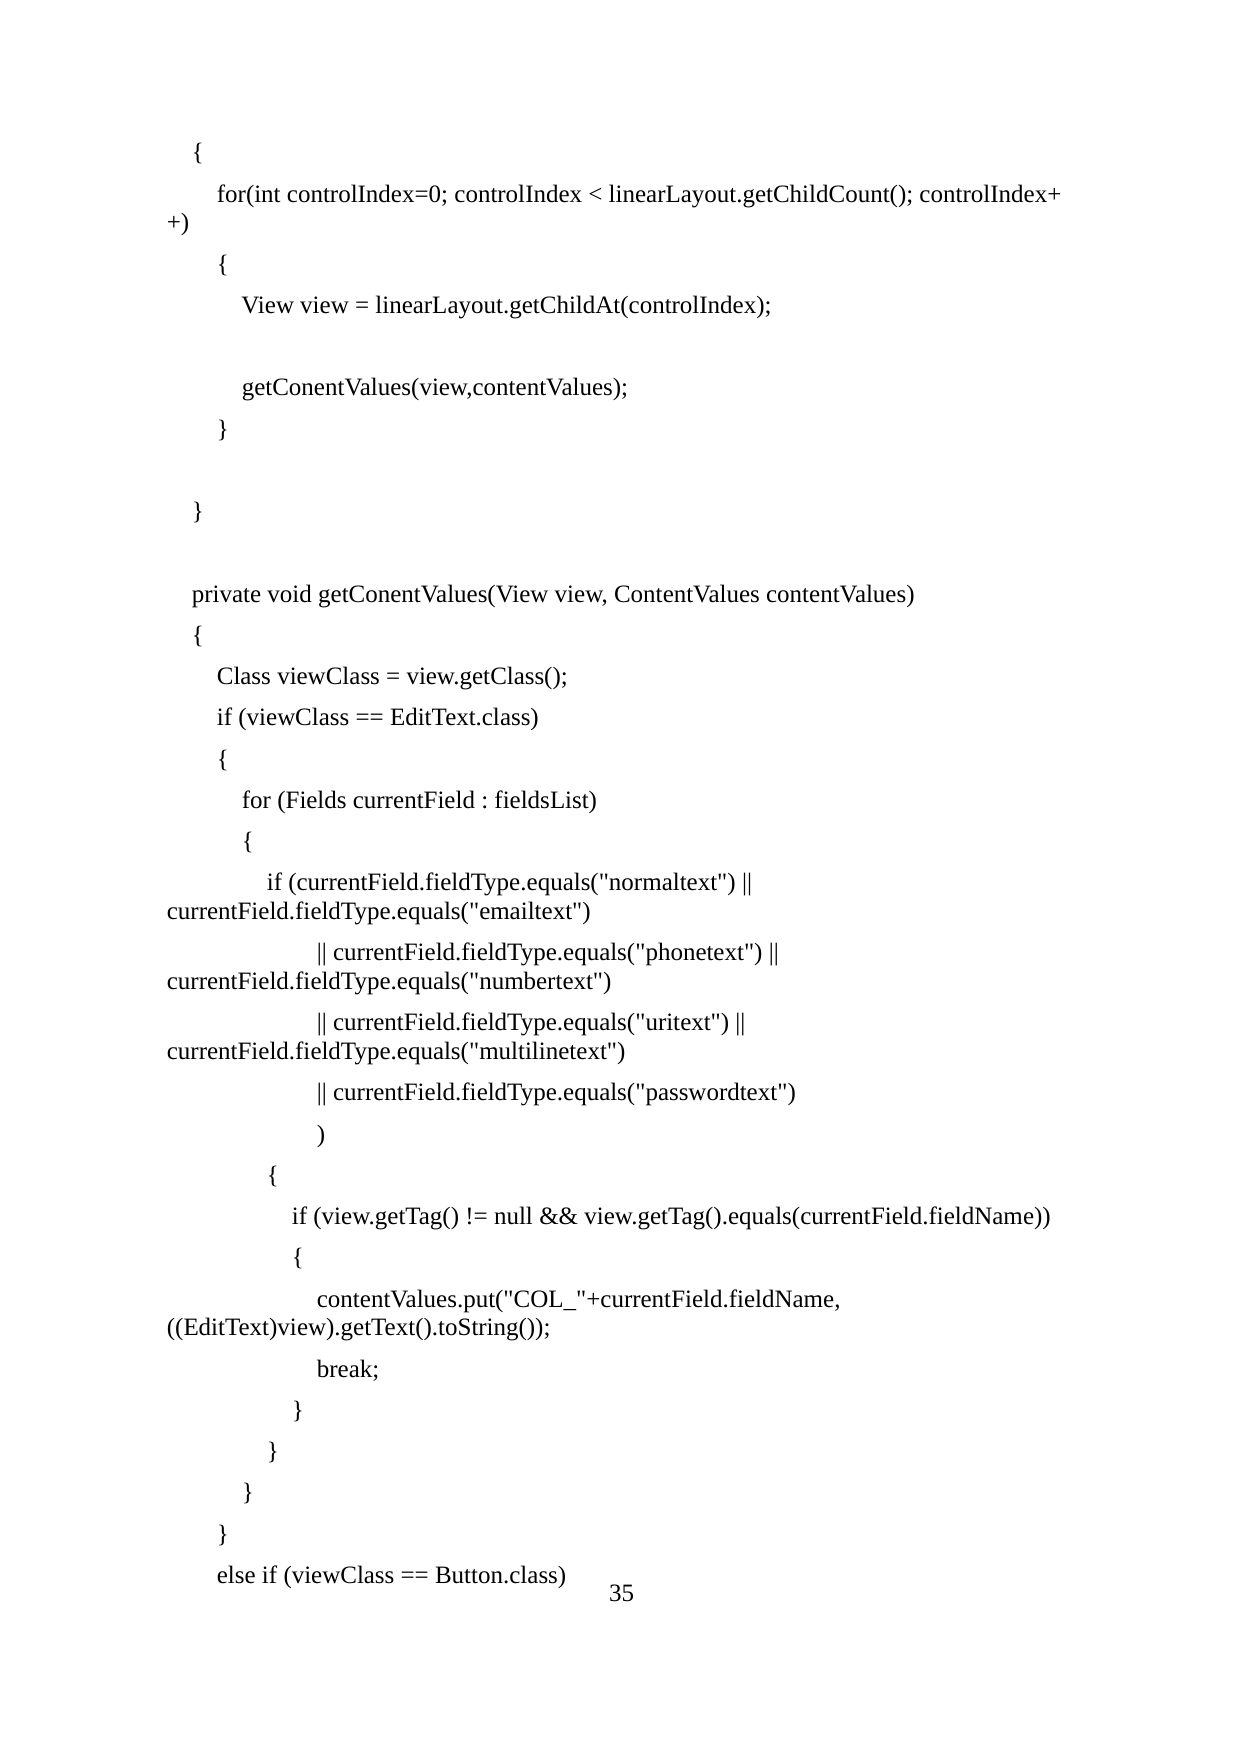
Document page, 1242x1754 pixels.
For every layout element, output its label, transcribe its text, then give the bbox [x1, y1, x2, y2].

text Class viewClass = view.getClass(); [167, 661, 1067, 690]
text for (Fields currentField : fieldsList) [167, 785, 1067, 814]
text View view = linearLayout.getChildAt(controlIndex); [167, 290, 1067, 319]
text if (view.getTag() != null && view.getTag().equals(currentField.fieldName)) [167, 1201, 1067, 1230]
text { [167, 1242, 1067, 1271]
text ) [167, 1119, 1067, 1147]
text { [167, 620, 1067, 649]
text } [167, 496, 1067, 525]
text { [167, 826, 1067, 855]
text } [167, 1395, 1067, 1424]
text for(int controlIndex=0; controlIndex < linearLayout.getChildCount(); controlIndex++) [167, 179, 1067, 236]
text private void getConentValues(View view, ContentValues contentValues) [167, 579, 1067, 607]
text else if (viewClass == Button.class) [167, 1560, 1067, 1589]
text { [167, 137, 1067, 166]
text contentValues.put("COL_"+currentField.fieldName, ((EditText)view).getText().toString()); [167, 1284, 1067, 1341]
text } [167, 1477, 1067, 1506]
text { [167, 1160, 1067, 1189]
text if (viewClass == EditText.class) [167, 702, 1067, 731]
text { [167, 744, 1067, 772]
text } [167, 414, 1067, 442]
text { [167, 249, 1067, 277]
text } [167, 1519, 1067, 1547]
text || currentField.fieldType.equals("passwordtext") [167, 1077, 1067, 1106]
text || currentField.fieldType.equals("uritext") || currentField.fieldType.equals("multilinetext") [167, 1007, 1067, 1065]
text break; [167, 1354, 1067, 1382]
text if (currentField.fieldType.equals("normaltext") || currentField.fieldType.equals("emailtext") [167, 867, 1067, 925]
text getConentValues(view,contentValues); [167, 372, 1067, 401]
text || currentField.fieldType.equals("phonetext") || currentField.fieldType.equals("numbertext") [167, 937, 1067, 995]
text } [167, 1436, 1067, 1465]
